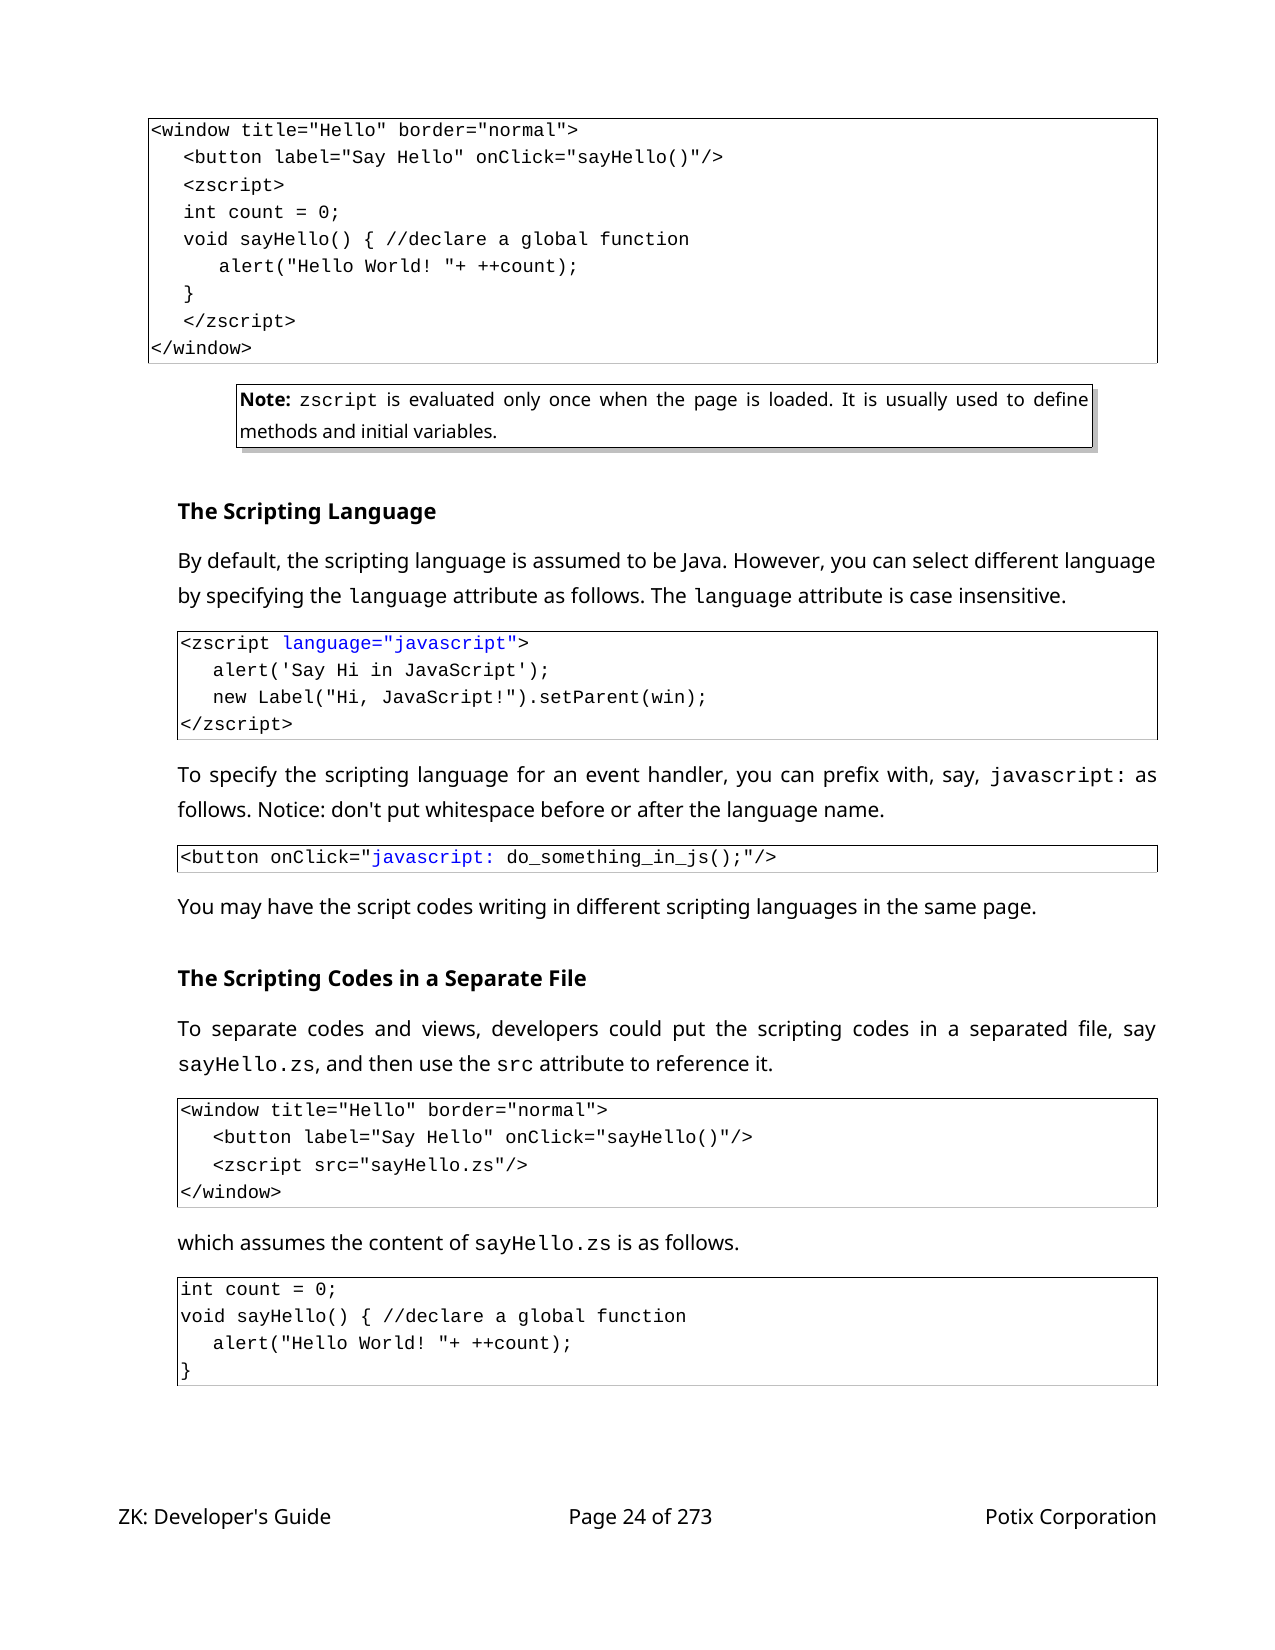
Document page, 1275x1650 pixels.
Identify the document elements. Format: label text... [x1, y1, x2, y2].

text int count = 0; [178, 1278, 1157, 1301]
text new Label("Hi, JavaScript!").setParent(win); [178, 685, 1157, 709]
text void sayHello() { //declare a global function [149, 227, 1157, 251]
text <zscript language="javascript"> [178, 632, 1157, 655]
text <button onClick="javascript: do_something_in_js();"/> [178, 846, 1157, 872]
subtitle The Scripting Codes in a Separate File [177, 963, 1157, 993]
text </zscript> [149, 308, 1157, 333]
text </window> [149, 336, 1157, 363]
text alert("Hello World! "+ ++count); [178, 1331, 1157, 1355]
text To specify the scripting language for an event handler, you can prefix with, say, javascript: as follows. Notice: don't put whitespace before or after the language name. [177, 760, 1157, 824]
text alert('Say Hi in JavaScript'); [178, 658, 1157, 682]
text You may have the script codes writing in different scripting languages in the same page. [177, 892, 1157, 921]
text } [149, 281, 1157, 306]
text <button label="Say Hello" onClick="sayHello()"/> [178, 1125, 1157, 1149]
text </window> [178, 1180, 1157, 1207]
text Note: zscript is evaluated only once when the page is loaded. It is usually used to define methods and initial variables. [237, 385, 1092, 447]
text int count = 0; [149, 200, 1157, 224]
text alert("Hello World! "+ ++count); [149, 254, 1157, 278]
subtitle The Scripting Language [177, 496, 1157, 526]
text void sayHello() { //declare a global function [178, 1304, 1157, 1328]
text which assumes the content of sayHello.zs is as follows. [177, 1228, 1157, 1256]
text <zscript src="sayHello.zs"/> [178, 1152, 1157, 1177]
text To separate codes and views, developers could put the scripting codes in a separated file, say sayHello.zs, and then use the src attribute to reference it. [177, 1014, 1157, 1077]
text By default, the scripting language is assumed to be Java. However, you can select different language by specifying the language attribute as follows. The language attribute is case insensitive. [177, 546, 1157, 610]
text <button label="Say Hello" onClick="sayHello()"/> [149, 145, 1157, 169]
text <window title="Hello" border="normal"> [178, 1099, 1157, 1122]
text } [178, 1358, 1157, 1385]
text </zscript> [178, 712, 1157, 739]
text <zscript> [149, 172, 1157, 197]
text <window title="Hello" border="normal"> [149, 119, 1157, 142]
